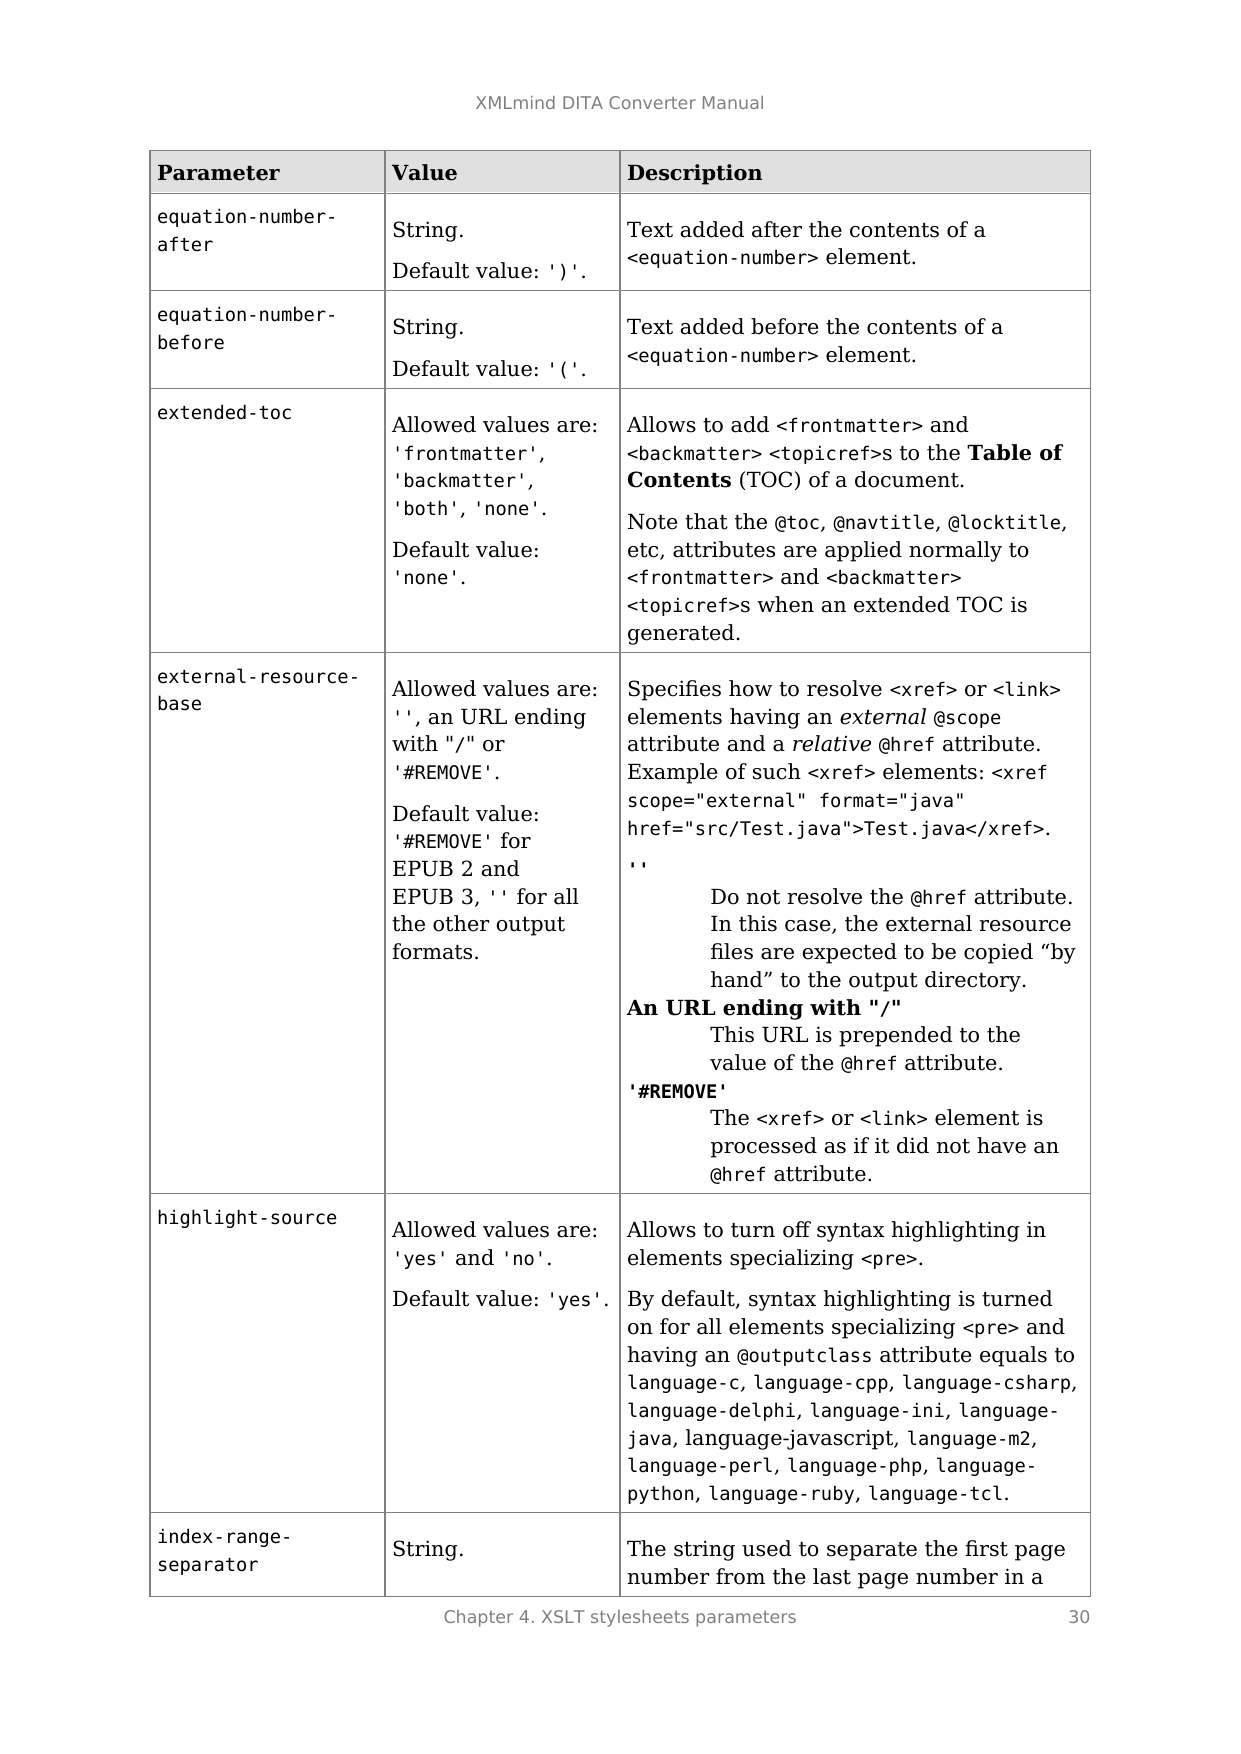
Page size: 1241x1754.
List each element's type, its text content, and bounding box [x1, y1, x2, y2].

table_cell Specifies how to resolve <xref> or <link> elements having an external @scope attribute and a relative @href attribute. Example of such <xref> elements: <xref scope="external" format="java" href="src/Test.java">Test.java</xref>. '' Do not resolve the @href attribute. In this case, the external resource files are expected to be copied “by hand” to the output directory. An URL ending with "/" This URL is prepended to the value of the @href attribute. '#REMOVE' The <xref> or <link> element is processed as if it did not have an @href attribute. [621, 653, 1090, 1193]
table_cell Allows to turn off syntax highlighting in elements specializing <pre>. By default, syntax highlighting is turned on for all elements specializing <pre> and having an @outputclass attribute equals to language-c, language-cpp, language-csharp, language-delphi, language-ini, language-java, language-javascript, language-m2, language-perl, language-php, language-python, language-ruby, language-tcl. [621, 1194, 1090, 1512]
table_cell external-resource-base [151, 653, 384, 1193]
table_cell Allowed values are: '', an URL ending with "/" or '#REMOVE'. Default value: '#REMOVE' for EPUB 2 and EPUB 3, '' for all the other output formats. [386, 653, 619, 1193]
table_cell Text added after the contents of a <equation-number> element. [621, 194, 1090, 290]
table_cell Allowed values are: 'yes' and 'no'. Default value: 'yes'. [386, 1194, 619, 1512]
table_cell equation-number-before [151, 291, 384, 388]
table_cell String. Default value: ')'. [386, 194, 619, 290]
table_cell equation-number-after [151, 194, 384, 290]
table_cell String. Default value: '('. [386, 291, 619, 388]
table_cell Text added before the contents of a <equation-number> element. [621, 291, 1090, 388]
table_header Description [621, 151, 1090, 192]
table_cell Allowed values are: 'frontmatter', 'backmatter', 'both', 'none'. Default value: 'none'. [386, 389, 619, 652]
table_cell The string used to separate the first page number from the last page number in a [621, 1513, 1090, 1596]
table_cell highlight-source [151, 1194, 384, 1512]
table_cell Allows to add <frontmatter> and <backmatter> <topicref>s to the Table of Contents (TOC) of a document. Note that the @toc, @navtitle, @locktitle, etc, attributes are applied normally to <frontmatter> and <backmatter> <topicref>s when an extended TOC is generated. [621, 389, 1090, 652]
table_header Value [386, 151, 619, 192]
table_header Parameter [151, 151, 384, 192]
table_cell index-range-separator [151, 1513, 384, 1596]
table_cell extended-toc [151, 389, 384, 652]
table_cell String. [386, 1513, 619, 1596]
